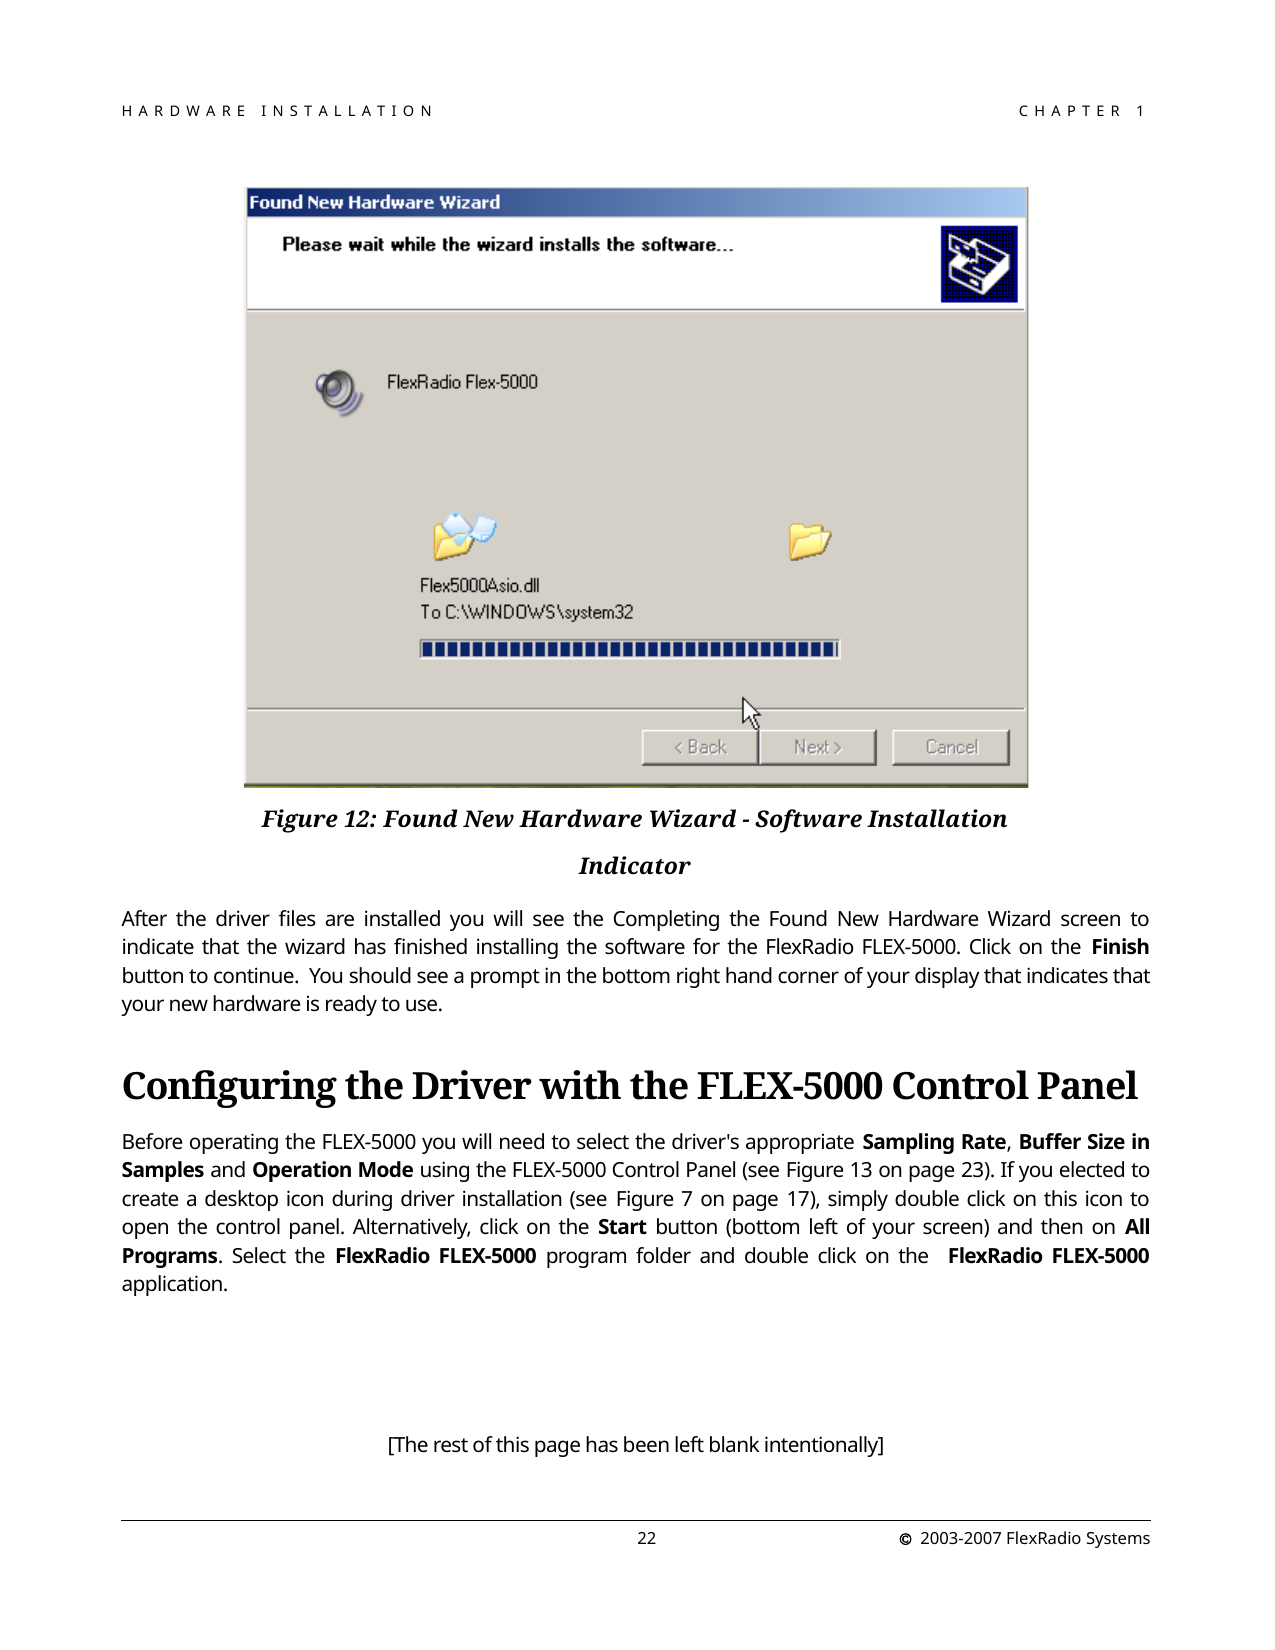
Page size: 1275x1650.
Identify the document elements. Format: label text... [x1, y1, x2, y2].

text Figure 12: Found New Hardware Wizard - Software Installation Indicator [244, 788, 1028, 881]
text [The rest of this page has been left blank intentionally] [121, 1430, 1151, 1458]
subtitle Configuring the Driver with the FLEX-5000 Control Panel [121, 1059, 1151, 1111]
text After the driver files are installed you will see the Completing the Found New Hardware Wizard screen to indicate that the wizard has finished installing the software for the FlexRadio FLEX-5000. Click on the Finish button to continue. You should see a prompt in the bottom right hand corner of your display that indicates that your new hardware is ready to use. [121, 904, 1151, 1018]
text Before operating the FLEX-5000 you will need to select the driver's appropriate Sampling Rate, Buffer Size in Samples and Operation Mode using the FLEX-5000 Control Panel (see Figure 13 on page 20). If you elected to create a desktop icon during driver installation (see Figure 7 on page 14), simply double click on this icon to open the control panel. Alternatively, click on the Start button (bottom left of your screen) and then on All Programs. Select the FlexRadio FLEX-5000 program folder and double click on the FlexRadio FLEX-5000 application. [121, 1127, 1151, 1298]
picture [243, 187, 1029, 788]
